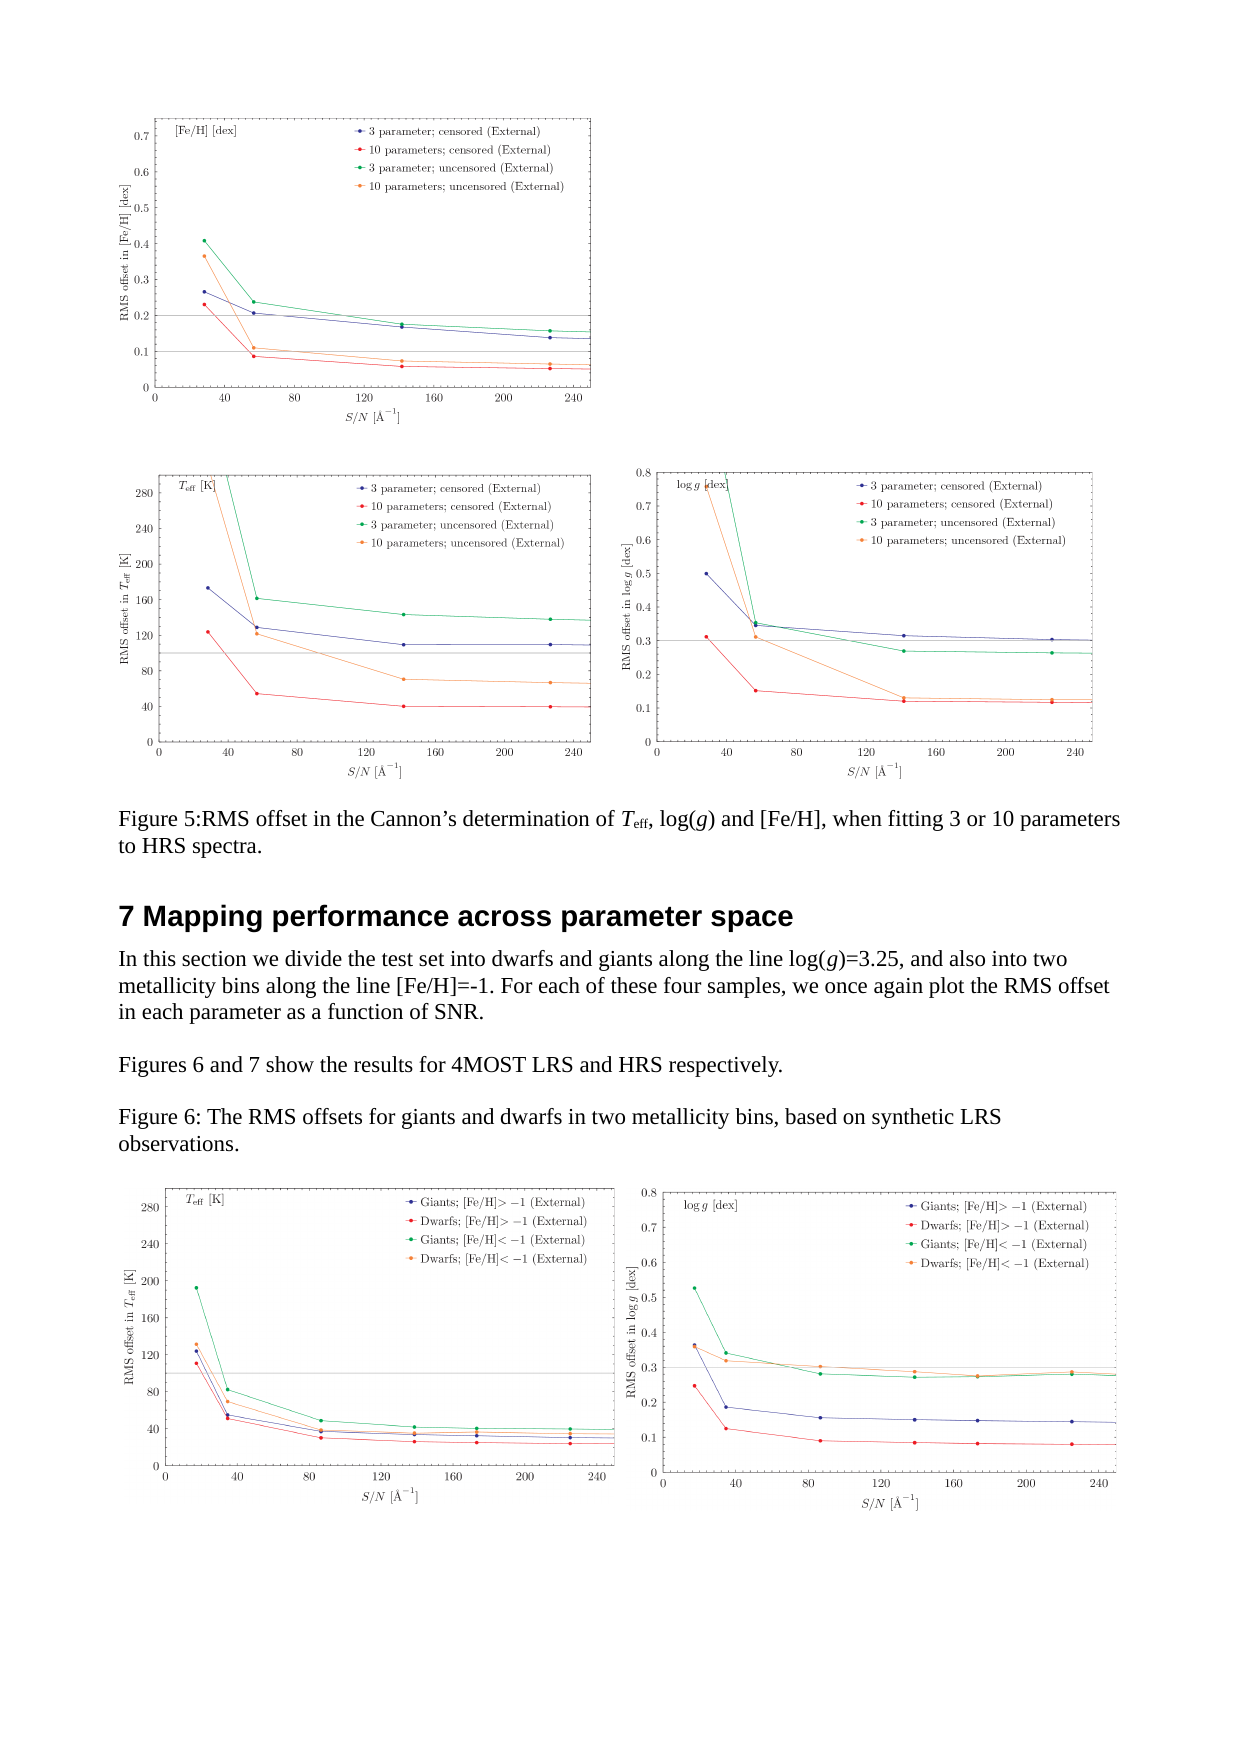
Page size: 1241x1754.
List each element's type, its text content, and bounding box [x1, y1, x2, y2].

text Figure 6: The RMS offsets for giants and dwarfs in two metallicity bins, based on synthetic LRS observations. [118, 1103, 1122, 1156]
picture [123, 1188, 615, 1504]
text In this section we divide the test set into dwarfs and giants along the line log(g)=3.25, and also into two metallicity bins along the line [Fe/H]=-1. For each of these four samples, we once again plot the RMS offset in each parameter as a function of SNR. [118, 945, 1122, 1024]
text Figure 5:RMS offset in the Cannon’s determination of Teff, log(g) and [Fe/H], when fitting 3 or 10 parameters to HRS spectra. [118, 805, 1122, 858]
subtitle 7 Mapping performance across parameter space [118, 899, 1122, 933]
table_header [118, 1183, 620, 1516]
picture [625, 1188, 1117, 1511]
table_header [620, 1183, 1122, 1516]
text Figures 6 and 7 show the results for 4MOST LRS and HRS respectively. [118, 1051, 1122, 1077]
picture [118, 118, 1093, 779]
